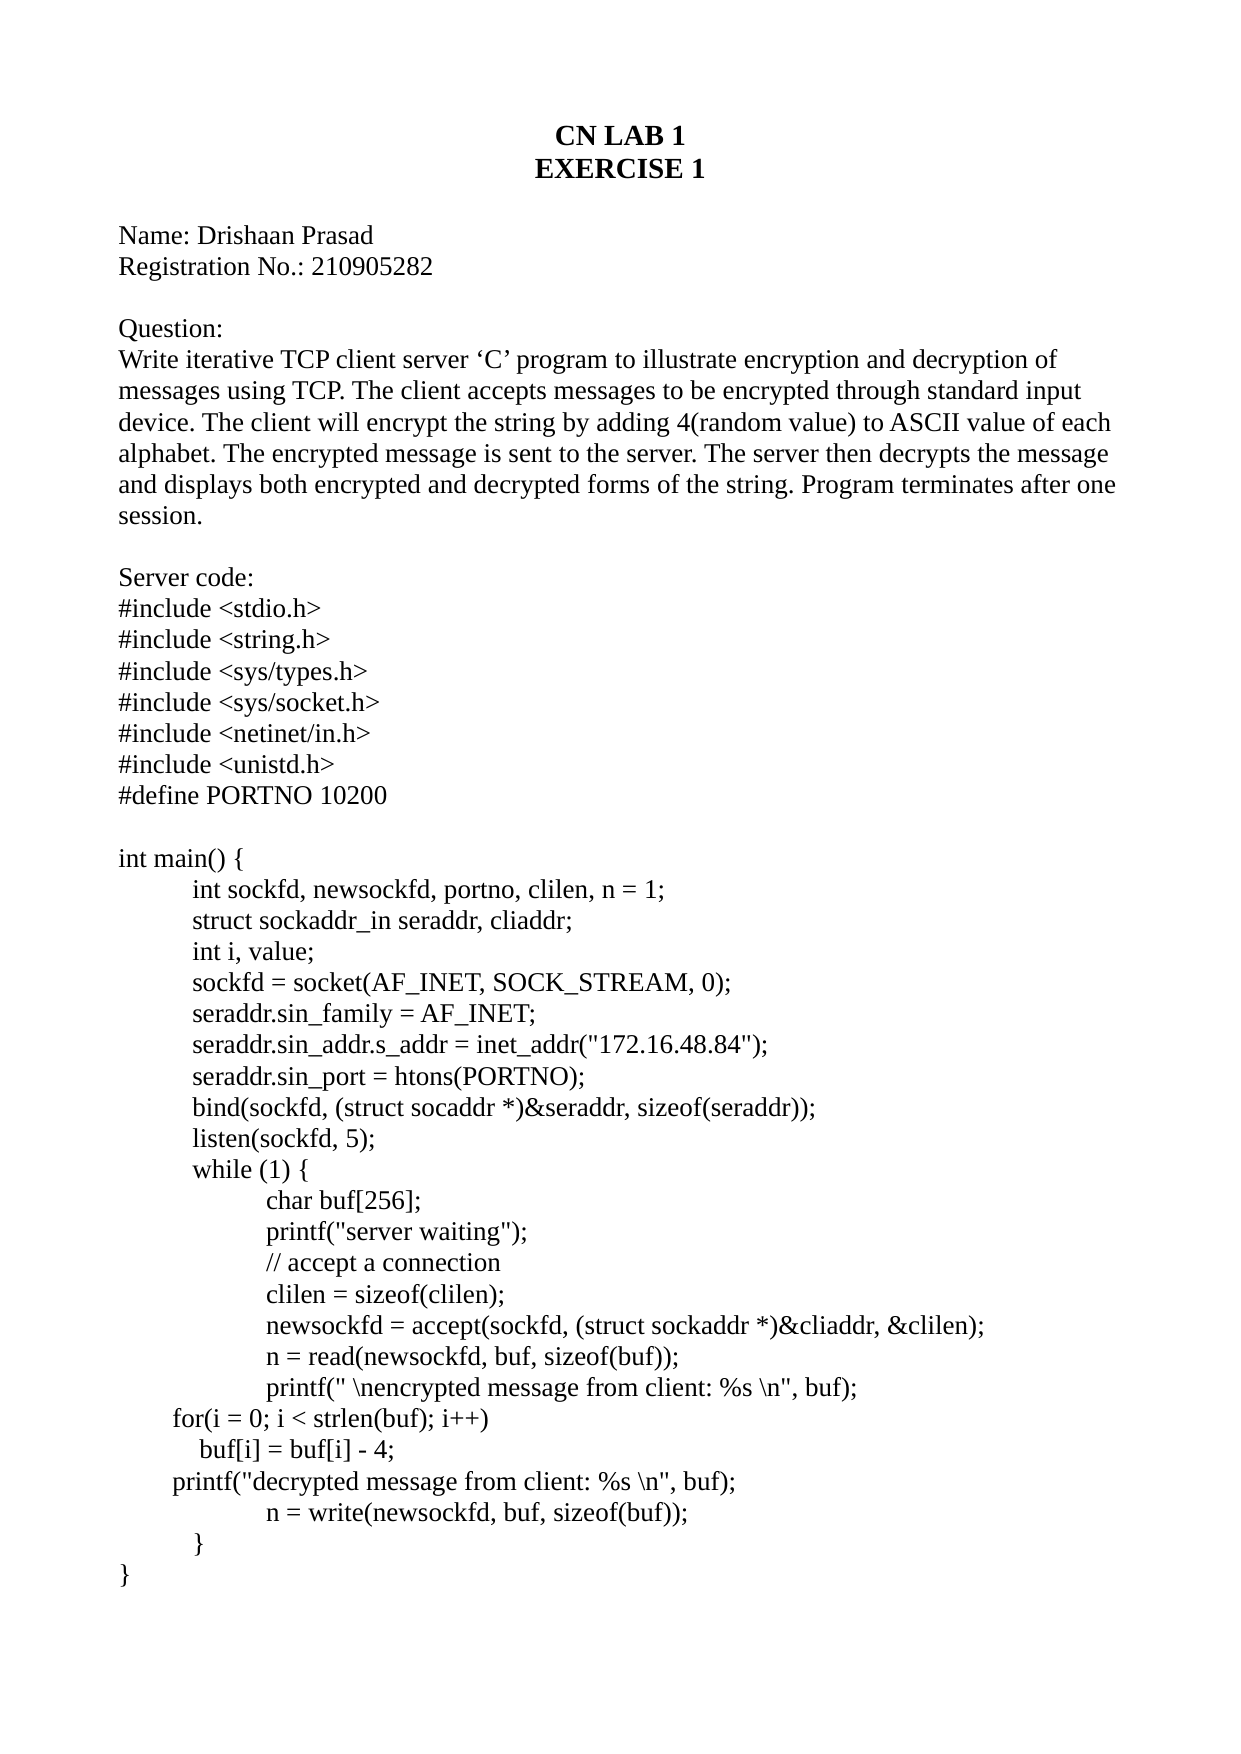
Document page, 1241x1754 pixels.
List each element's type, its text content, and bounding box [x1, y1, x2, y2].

text #include <sys/types.h> [118, 655, 1122, 686]
text Name: Drishaan Prasad [118, 219, 1122, 250]
text #include <stdio.h> [118, 592, 1122, 624]
text printf("decrypted message from client: %s \n", buf); [118, 1464, 1122, 1496]
text while (1) { [118, 1153, 1122, 1184]
text struct sockaddr_in seraddr, cliaddr; [118, 904, 1122, 935]
text seraddr.sin_family = AF_INET; [118, 997, 1122, 1028]
text sockfd = socket(AF_INET, SOCK_STREAM, 0); [118, 966, 1122, 997]
text printf("server waiting"); [118, 1215, 1122, 1247]
text char buf[256]; [118, 1184, 1122, 1215]
text EXERCISE 1 [118, 152, 1122, 185]
text Server code: [118, 561, 1122, 592]
text listen(sockfd, 5); [118, 1122, 1122, 1153]
text #define PORTNO 10200 [118, 779, 1122, 811]
text seraddr.sin_port = htons(PORTNO); [118, 1060, 1122, 1091]
text bind(sockfd, (struct socaddr *)&seraddr, sizeof(seraddr)); [118, 1091, 1122, 1122]
text #include <netinet/in.h> [118, 717, 1122, 748]
text n = read(newsockfd, buf, sizeof(buf)); [118, 1340, 1122, 1371]
text Registration No.: 210905282 [118, 250, 1122, 281]
text } [118, 1527, 1122, 1558]
text Question: [118, 312, 1122, 343]
text CN LAB 1 [118, 118, 1122, 152]
text #include <unistd.h> [118, 748, 1122, 779]
text int main() { [118, 842, 1122, 873]
text clilen = sizeof(clilen); [118, 1278, 1122, 1309]
text seraddr.sin_addr.s_addr = inet_addr("172.16.48.84"); [118, 1028, 1122, 1060]
text #include <sys/socket.h> [118, 686, 1122, 717]
text n = write(newsockfd, buf, sizeof(buf)); [118, 1496, 1122, 1527]
text buf[i] = buf[i] - 4; [118, 1433, 1122, 1464]
text #include <string.h> [118, 624, 1122, 655]
text printf(" \nencrypted message from client: %s \n", buf); [118, 1371, 1122, 1402]
text newsockfd = accept(sockfd, (struct sockaddr *)&cliaddr, &clilen); [118, 1309, 1122, 1340]
text int sockfd, newsockfd, portno, clilen, n = 1; [118, 873, 1122, 904]
text for(i = 0; i < strlen(buf); i++) [118, 1402, 1122, 1433]
text // accept a connection [118, 1247, 1122, 1278]
text } [118, 1558, 1122, 1589]
text int i, value; [118, 935, 1122, 966]
text Write iterative TCP client server ‘C’ program to illustrate encryption and decryption of messages using TCP. The client accepts messages to be encrypted through standard input device. The client will encrypt the string by adding 4(random value) to ASCII value of each alphabet. The encrypted message is sent to the server. The server then decrypts the message and displays both encrypted and decrypted forms of the string. Program terminates after one session. [118, 343, 1122, 530]
